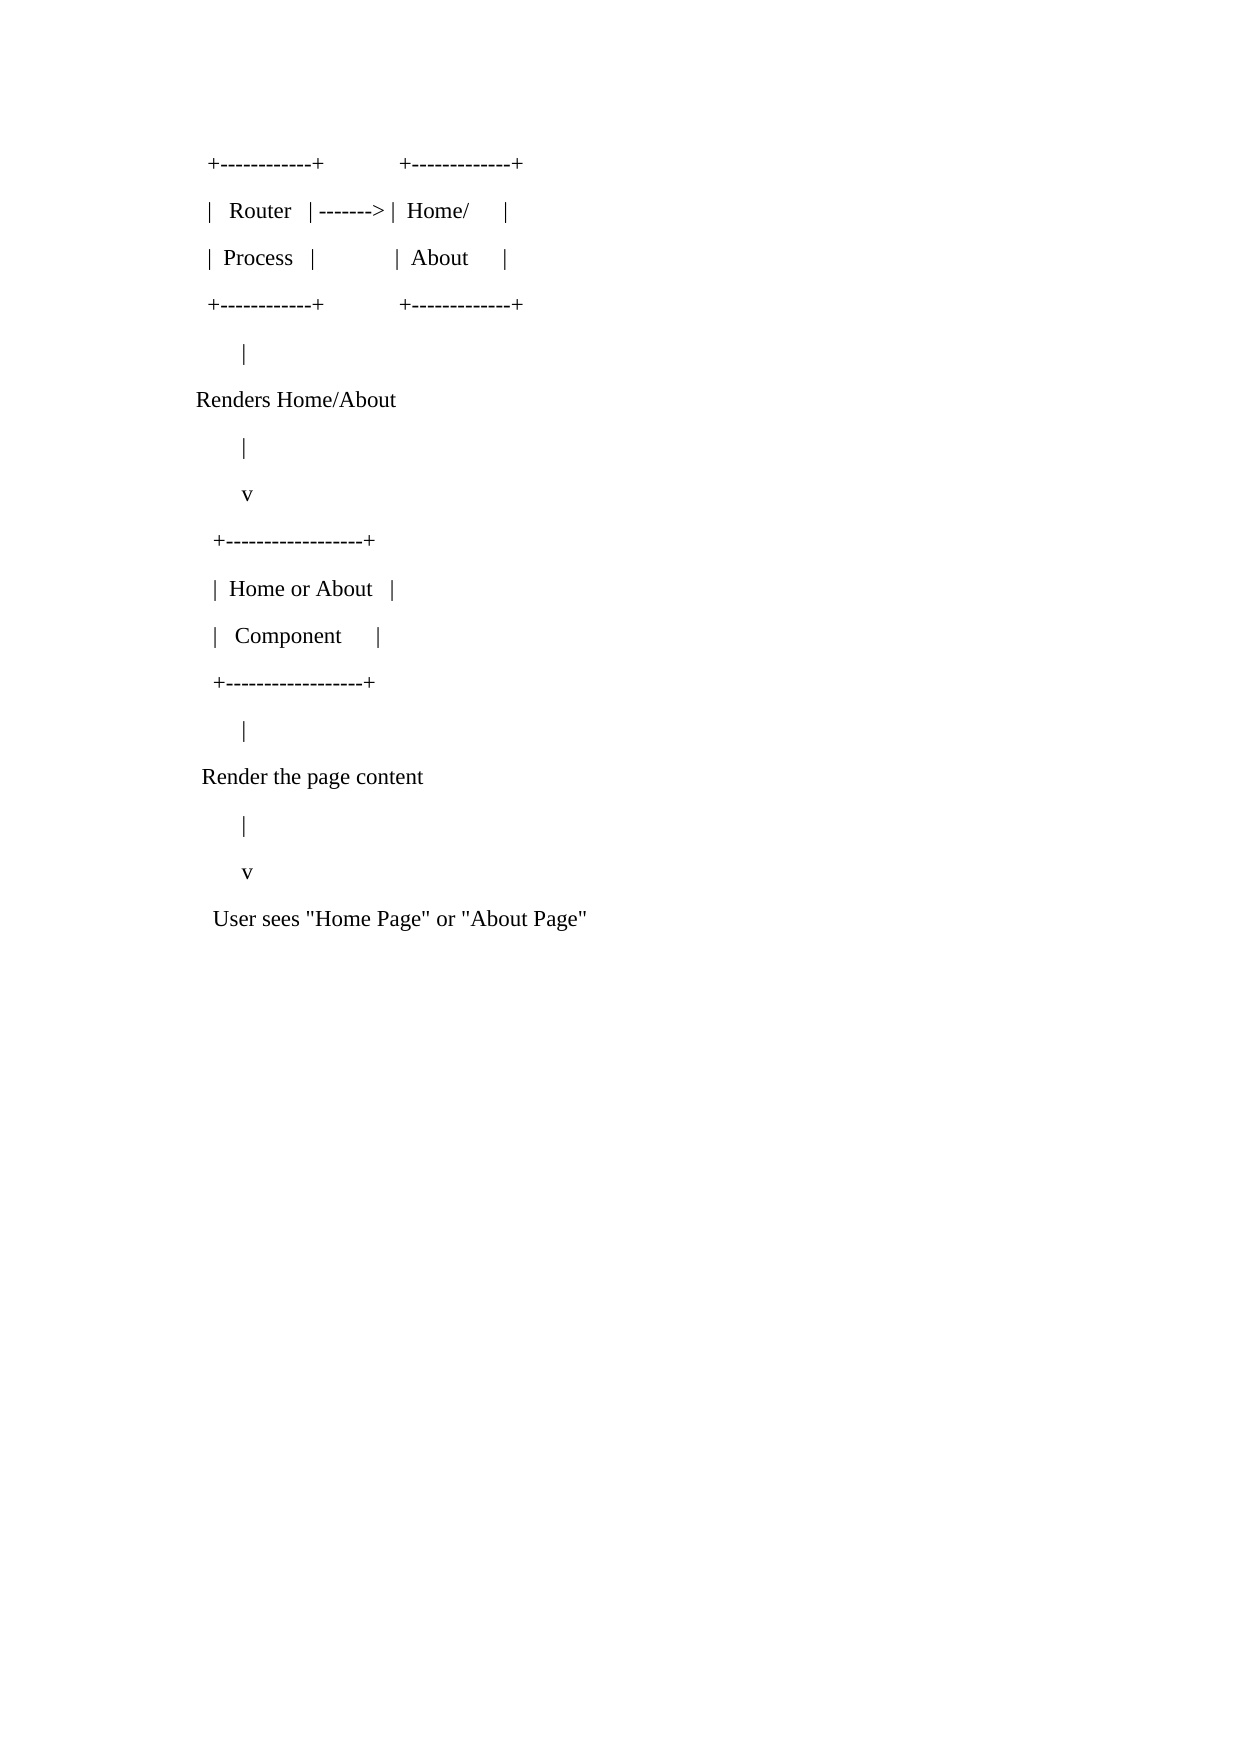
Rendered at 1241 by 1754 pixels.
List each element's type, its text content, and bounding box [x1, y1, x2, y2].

subtitle Renders Home/About [150, 386, 1090, 412]
subtitle | Component | [150, 622, 1090, 648]
subtitle | [150, 433, 1090, 459]
subtitle v [150, 858, 1090, 884]
subtitle +------------+ +-------------+ [150, 150, 1090, 176]
subtitle v [150, 480, 1090, 507]
subtitle | Home or About | [150, 575, 1090, 601]
subtitle +------------------+ [150, 527, 1090, 554]
subtitle User sees "Home Page" or "About Page" [150, 905, 1090, 931]
subtitle | Router | -------> | Home/ | [150, 197, 1090, 223]
subtitle | Process | | About | [150, 244, 1090, 271]
subtitle Render the page content [150, 763, 1090, 790]
subtitle | [150, 716, 1090, 743]
subtitle +------------------+ [150, 669, 1090, 695]
subtitle | [150, 339, 1090, 365]
subtitle +------------+ +-------------+ [150, 292, 1090, 318]
subtitle | [150, 811, 1090, 837]
